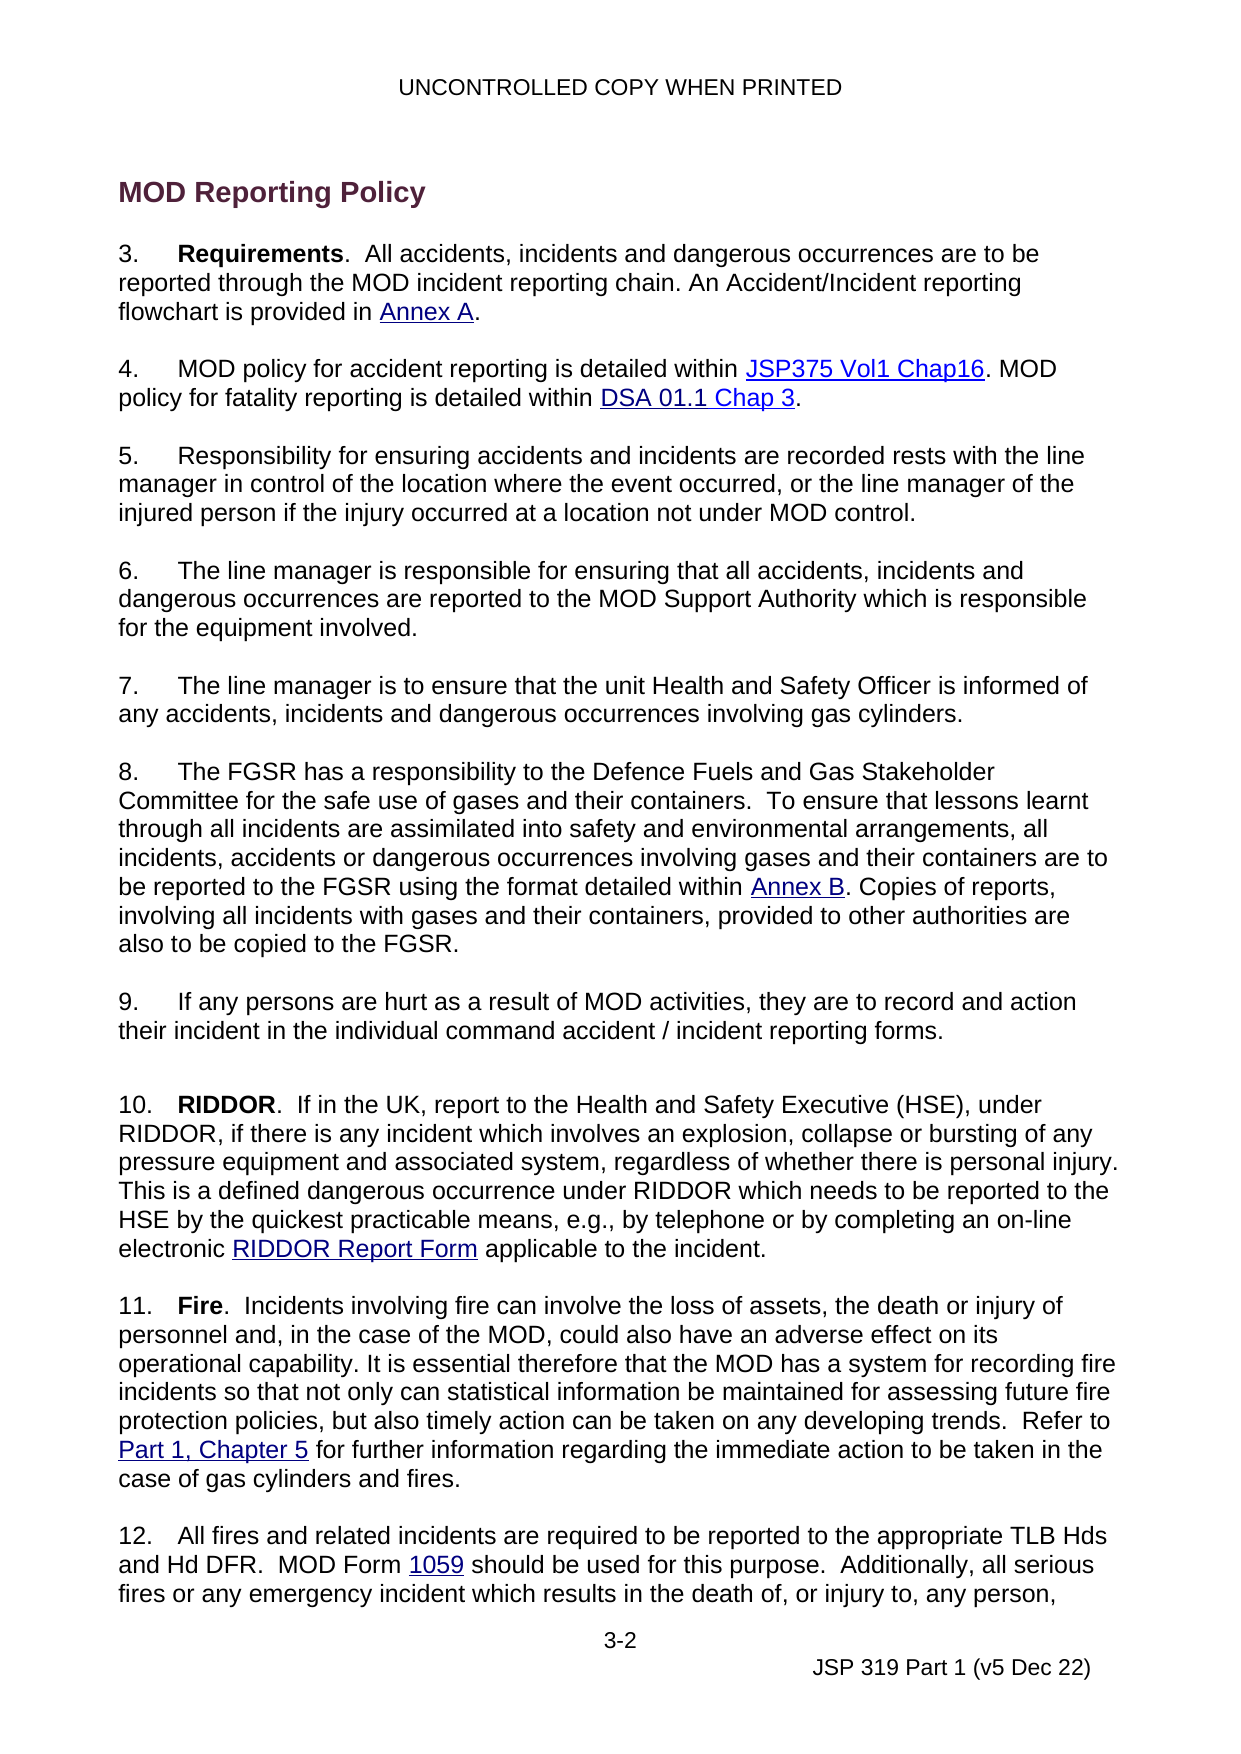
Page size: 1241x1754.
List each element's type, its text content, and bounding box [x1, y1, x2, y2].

list If any persons are hurt as a result of MOD activities, they are to record and action their incident in the individual command accident / incident reporting forms. [118, 987, 1122, 1044]
list The line manager is to ensure that the unit Health and Safety Officer is informed of any accidents, incidents and dangerous occurrences involving gas cylinders. [118, 671, 1122, 728]
subtitle MOD Reporting Policy [118, 175, 1122, 208]
list RIDDOR. If in the UK, report to the Health and Safety Executive (HSE), under RIDDOR, if there is any incident which involves an explosion, collapse or bursting of any pressure equipment and associated system, regardless of whether there is personal injury. This is a defined dangerous occurrence under RIDDOR which needs to be reported to the HSE by the quickest practicable means, e.g., by telephone or by completing an on-line electronic RIDDOR Report Form applicable to the incident. [118, 1090, 1122, 1262]
list The line manager is responsible for ensuring that all accidents, incidents and dangerous occurrences are reported to the MOD Support Authority which is responsible for the equipment involved. [118, 556, 1122, 642]
list Fire. Incidents involving fire can involve the loss of assets, the death or injury of personnel and, in the case of the MOD, could also have an adverse effect on its operational capability. It is essential therefore that the MOD has a system for recording fire incidents so that not only can statistical information be maintained for assessing future fire protection policies, but also timely action can be taken on any developing trends. Refer to Part 1, Chapter 5 for further information regarding the immediate action to be taken in the case of gas cylinders and fires. [118, 1291, 1122, 1492]
list MOD policy for accident reporting is detailed within JSP375 Vol1 Chap16. MOD policy for fatality reporting is detailed within DSA 01.1 Chap 3. [118, 354, 1122, 412]
list All fires and related incidents are required to be reported to the appropriate TLB Hds and Hd DFR. MOD Form 1059 should be used for this purpose. Additionally, all serious fires or any emergency incident which results in the death of, or injury to, any person, [118, 1521, 1122, 1607]
list Responsibility for ensuring accidents and incidents are recorded rests with the line manager in control of the location where the event occurred, or the line manager of the injured person if the injury occurred at a location not under MOD control. [118, 441, 1122, 527]
list The FGSR has a responsibility to the Defence Fuels and Gas Stakeholder Committee for the safe use of gases and their containers. To ensure that lessons learnt through all incidents are assimilated into safety and environmental arrangements, all incidents, accidents or dangerous occurrences involving gases and their containers are to be reported to the FGSR using the format detailed within Annex B. Copies of reports, involving all incidents with gases and their containers, provided to other authorities are also to be copied to the FGSR. [118, 757, 1122, 958]
list Requirements. All accidents, incidents and dangerous occurrences are to be reported through the MOD incident reporting chain. An Accident/Incident reporting flowchart is provided in Annex A. [118, 239, 1122, 326]
